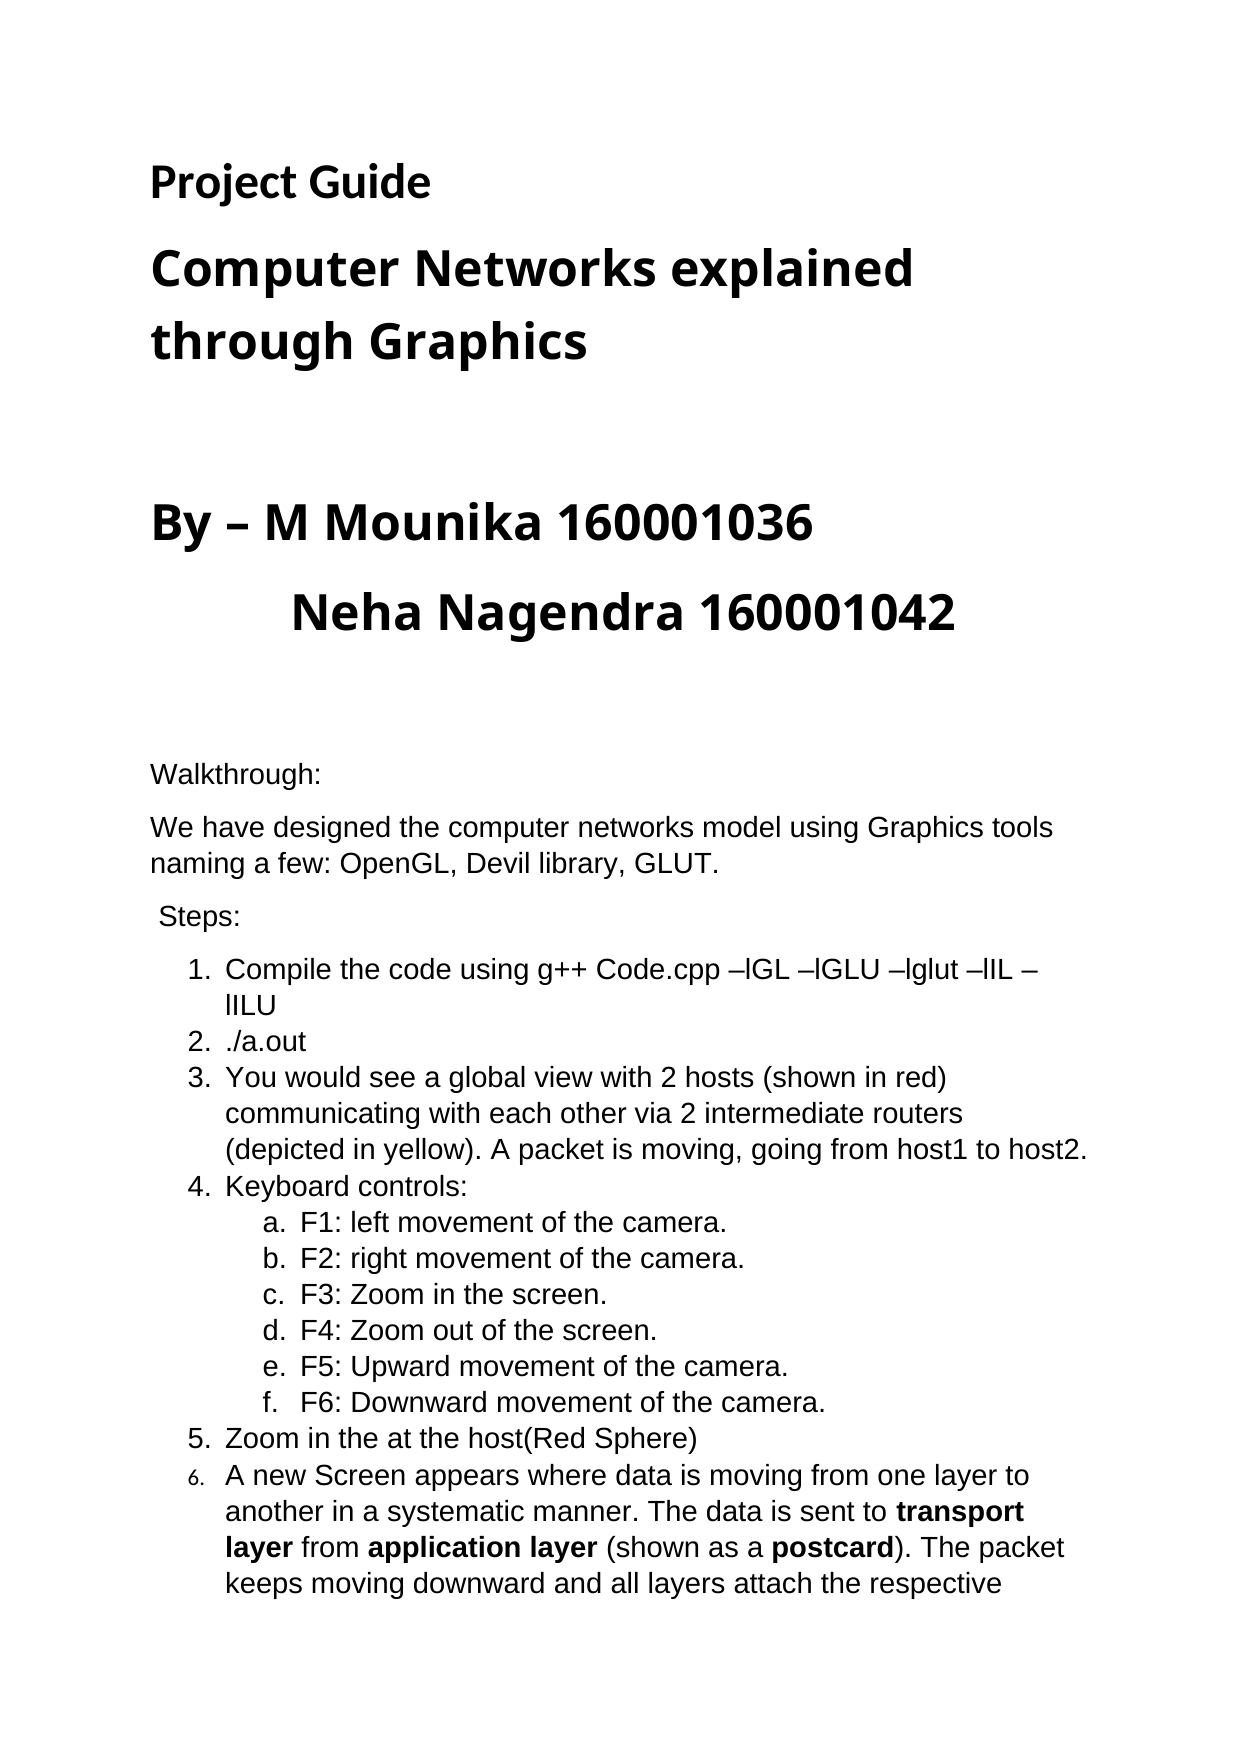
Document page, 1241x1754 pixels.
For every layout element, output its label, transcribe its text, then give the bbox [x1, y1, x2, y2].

list F3: Zoom in the screen. [262, 1277, 1090, 1311]
list A new Screen appears where data is moving from one layer to another in a systematic manner. The data is sent to transport layer from application layer (shown as a postcard). The packet keeps moving downward and all layers attach the respective [187, 1458, 1090, 1600]
text We have designed the computer networks model using Graphics tools naming a few: OpenGL, Devil library, GLUT. [150, 810, 1090, 879]
text Neha Nagendra 160001042 [150, 577, 1090, 645]
list You would see a global view with 2 hosts (shown in red) communicating with each other via 2 intermediate routers (depicted in yellow). A packet is moving, going from host1 to host2. [187, 1060, 1090, 1166]
list Keyboard controls: [187, 1168, 1090, 1202]
list F6: Downward movement of the camera. [262, 1385, 1090, 1419]
list Zoom in the at the host(Red Sphere) [187, 1422, 1090, 1455]
text Steps: [150, 899, 1090, 932]
text By – M Mounika 160001036 [150, 486, 1090, 554]
text Project Guide [150, 150, 1090, 211]
list F5: Upward movement of the camera. [262, 1349, 1090, 1383]
list F2: right movement of the camera. [262, 1241, 1090, 1274]
list F4: Zoom out of the screen. [262, 1313, 1090, 1347]
list F1: left movement of the camera. [262, 1205, 1090, 1238]
list ./a.out [187, 1024, 1090, 1057]
text Walkthrough: [150, 757, 1090, 791]
list Compile the code using g++ Code.cpp –lGL –lGLU –lglut –lIL –lILU [187, 952, 1090, 1021]
text Computer Networks explained through Graphics [150, 232, 1090, 374]
